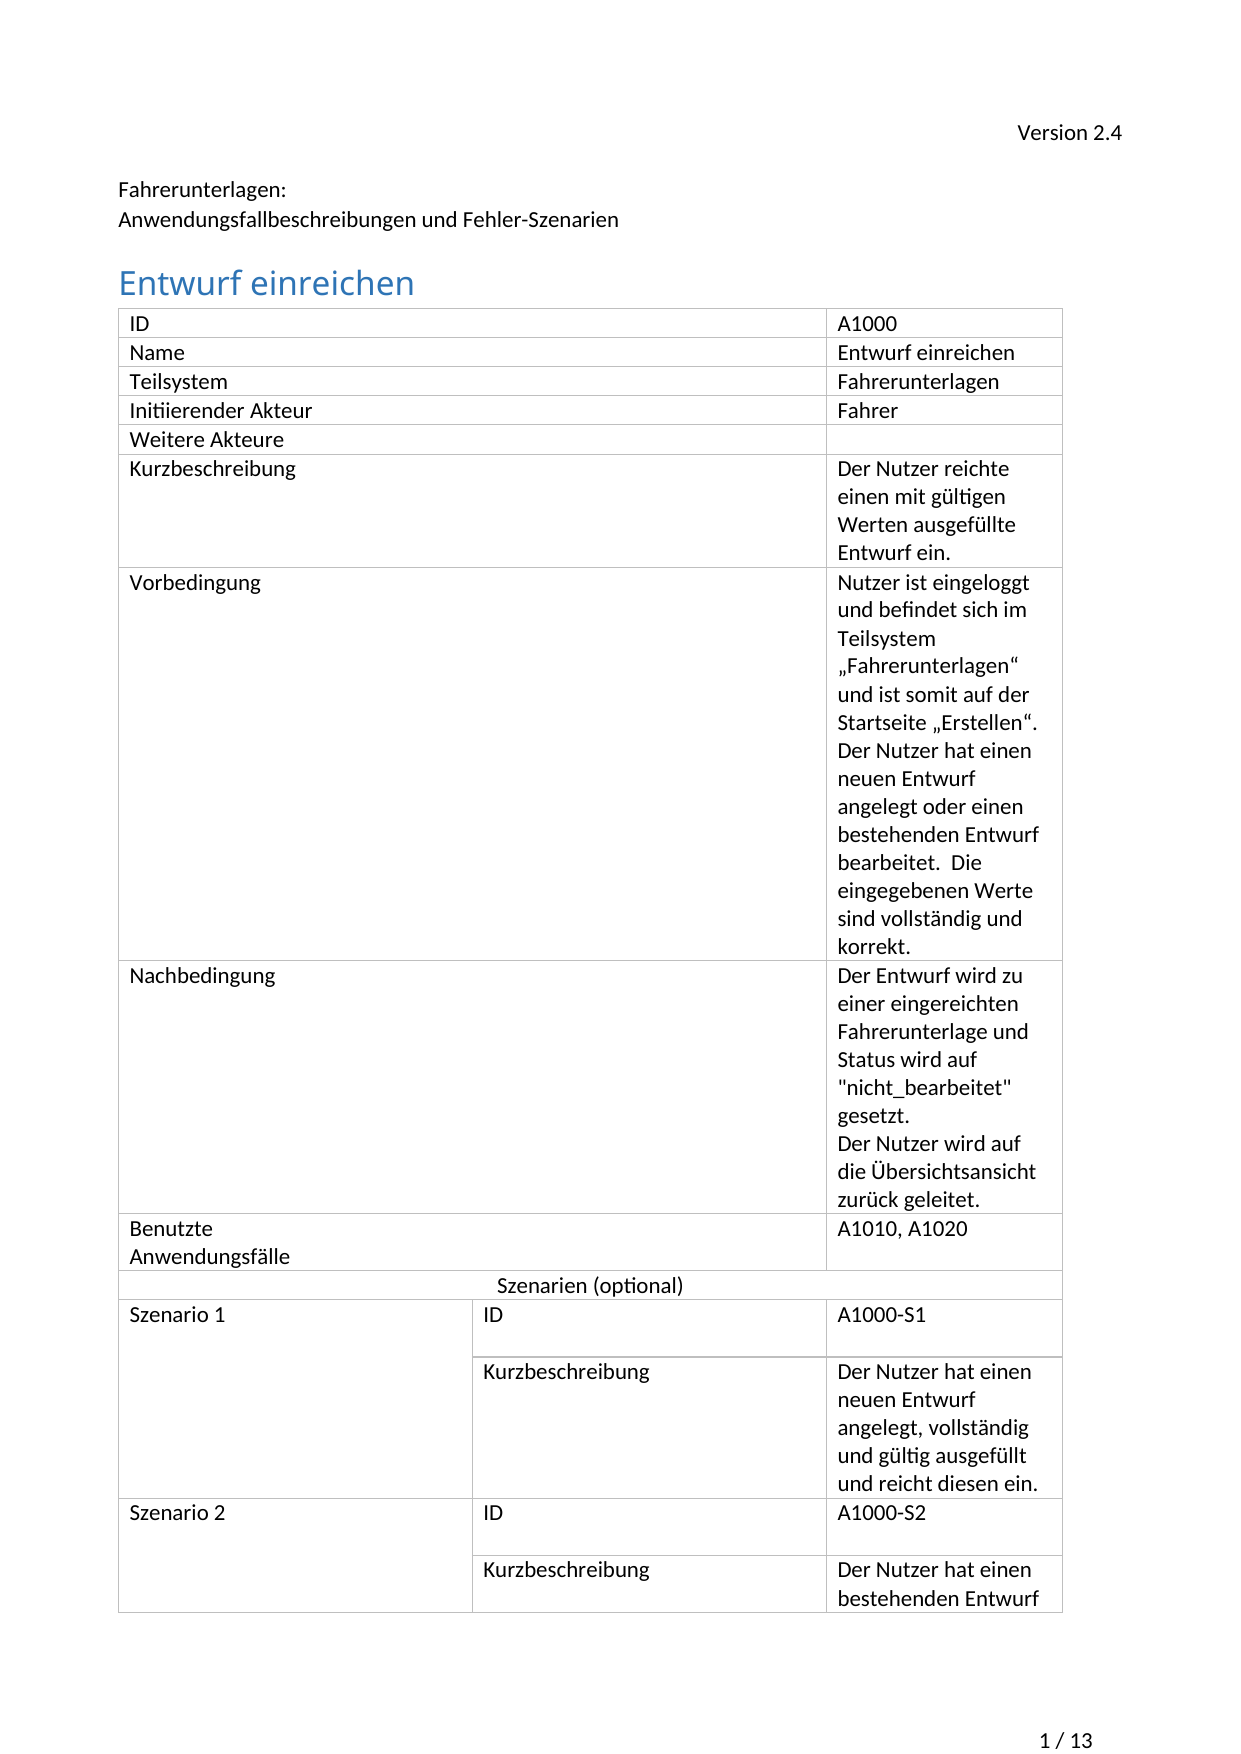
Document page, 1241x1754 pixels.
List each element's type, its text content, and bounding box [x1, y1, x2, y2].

table_cell ID [815, 1499, 826, 1554]
table_header A1000 [1051, 309, 1062, 337]
table_cell Kurzbeschreibung [473, 1556, 826, 1612]
table_cell A1000-S2 [827, 1499, 1062, 1554]
table_cell Kurzbeschreibung [473, 1358, 826, 1497]
table_cell Vorbedingung [119, 568, 826, 960]
table_cell Name [119, 338, 129, 366]
table_cell [827, 425, 837, 453]
table_cell Fahrer [827, 396, 837, 424]
text Fahrerunterlagen: Anwendungsfallbeschreibungen und Fehler-Szenarien [118, 176, 1122, 233]
table_cell Szenario 1 [119, 1300, 472, 1497]
table_cell Name [815, 338, 826, 366]
table_cell A1000-S1 [827, 1300, 1062, 1356]
table_header A1000 [827, 309, 837, 337]
table_cell Benutzte Anwendungsfälle [815, 1214, 826, 1270]
table_header ID [815, 309, 826, 337]
table_cell ID [815, 1300, 826, 1356]
table_cell Fahrer [1051, 396, 1062, 424]
table_cell Kurzbeschreibung [119, 455, 826, 567]
table_cell [1051, 425, 1062, 453]
table_cell ID [473, 1300, 483, 1356]
table_cell Teilsystem [119, 367, 129, 395]
table_cell Benutzte Anwendungsfälle [119, 1214, 129, 1270]
table_cell Nachbedingung [119, 961, 826, 1213]
table_cell Szenario 2 [119, 1499, 472, 1612]
table_cell Teilsystem [815, 367, 826, 395]
table_cell A1010, A1020 [827, 1214, 1062, 1270]
table_cell Weitere Akteure [815, 425, 826, 453]
table_cell ID [473, 1499, 483, 1554]
table_header ID [119, 309, 129, 337]
subtitle Entwurf einreichen [118, 260, 1122, 305]
